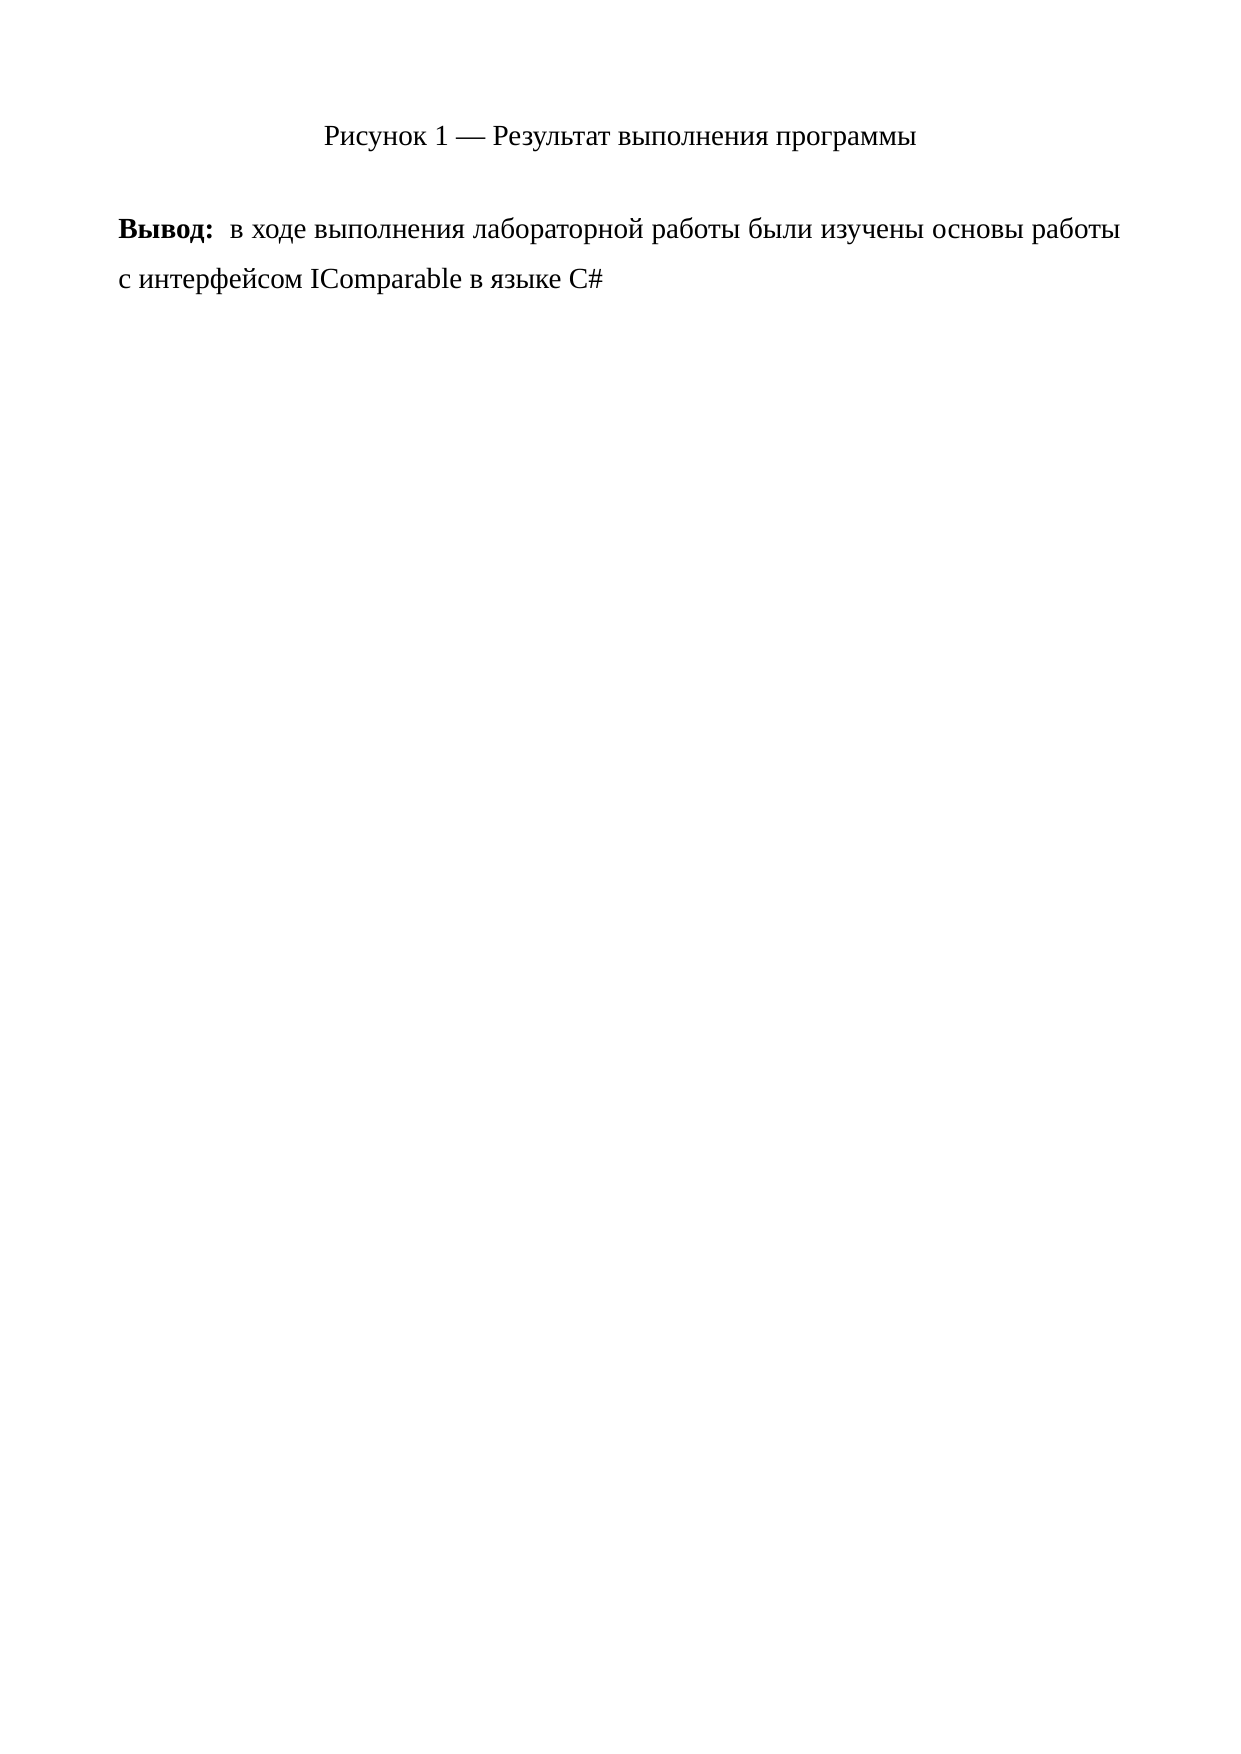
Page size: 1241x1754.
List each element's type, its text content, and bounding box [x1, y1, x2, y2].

text Вывод: в ходе выполнения лабораторной работы были изучены основы работы с интерфейсом IComparable в языке C# [118, 211, 1122, 295]
text Рисунок 1 — Результат выполнения программы [118, 118, 1122, 152]
